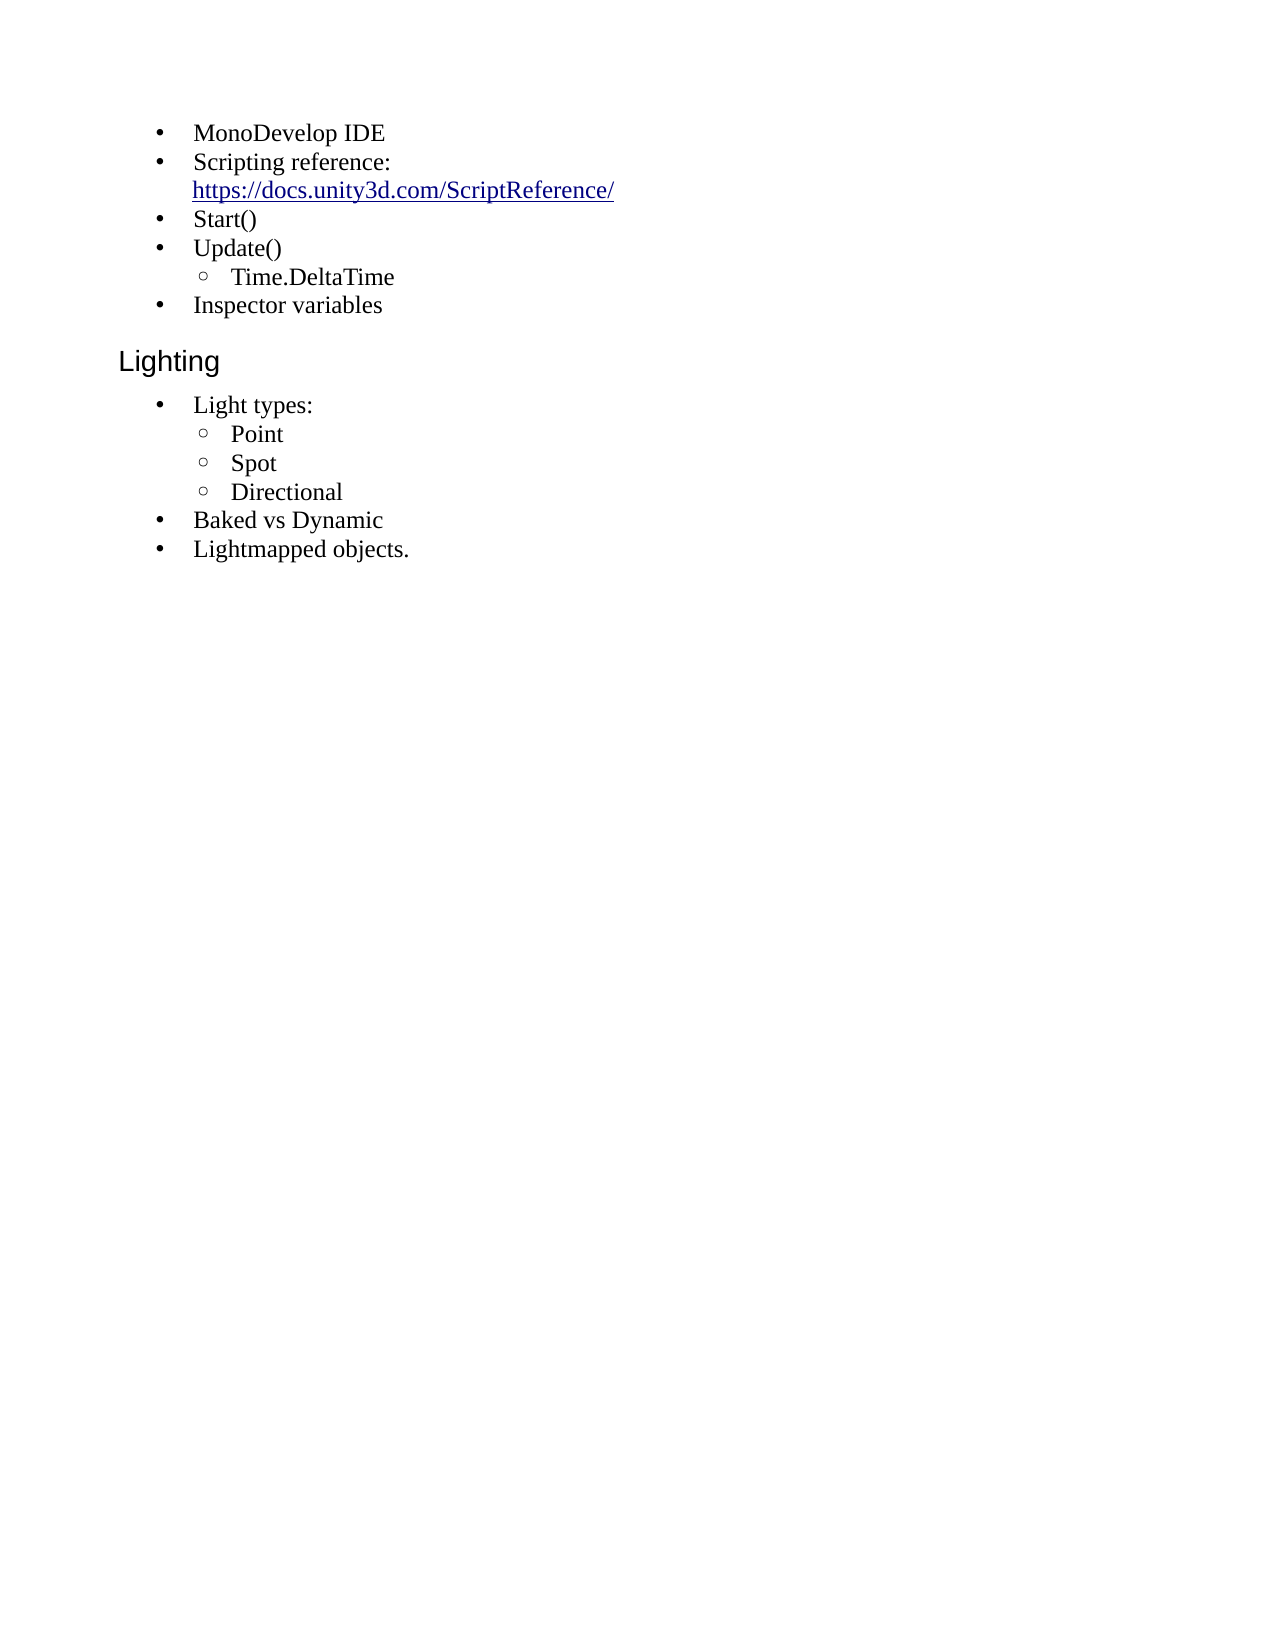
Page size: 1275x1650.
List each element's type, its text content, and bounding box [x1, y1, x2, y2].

list Update() [156, 233, 1157, 262]
list Start() [156, 204, 1157, 233]
list Spot [193, 448, 1157, 477]
text https://docs.unity3d.com/ScriptReference/ [118, 176, 1157, 204]
list MonoDevelop IDE [156, 118, 1157, 147]
list Inspector variables [156, 291, 1157, 319]
list Baked vs Dynamic [156, 505, 1157, 534]
list Scripting reference: [156, 147, 1157, 176]
list Point [193, 419, 1157, 448]
list Directional [193, 477, 1157, 505]
list Time.DeltaTime [193, 262, 1157, 291]
list Lightmapped objects. [156, 534, 1157, 563]
list Light types: [156, 390, 1157, 419]
subtitle Lighting [118, 344, 1157, 378]
